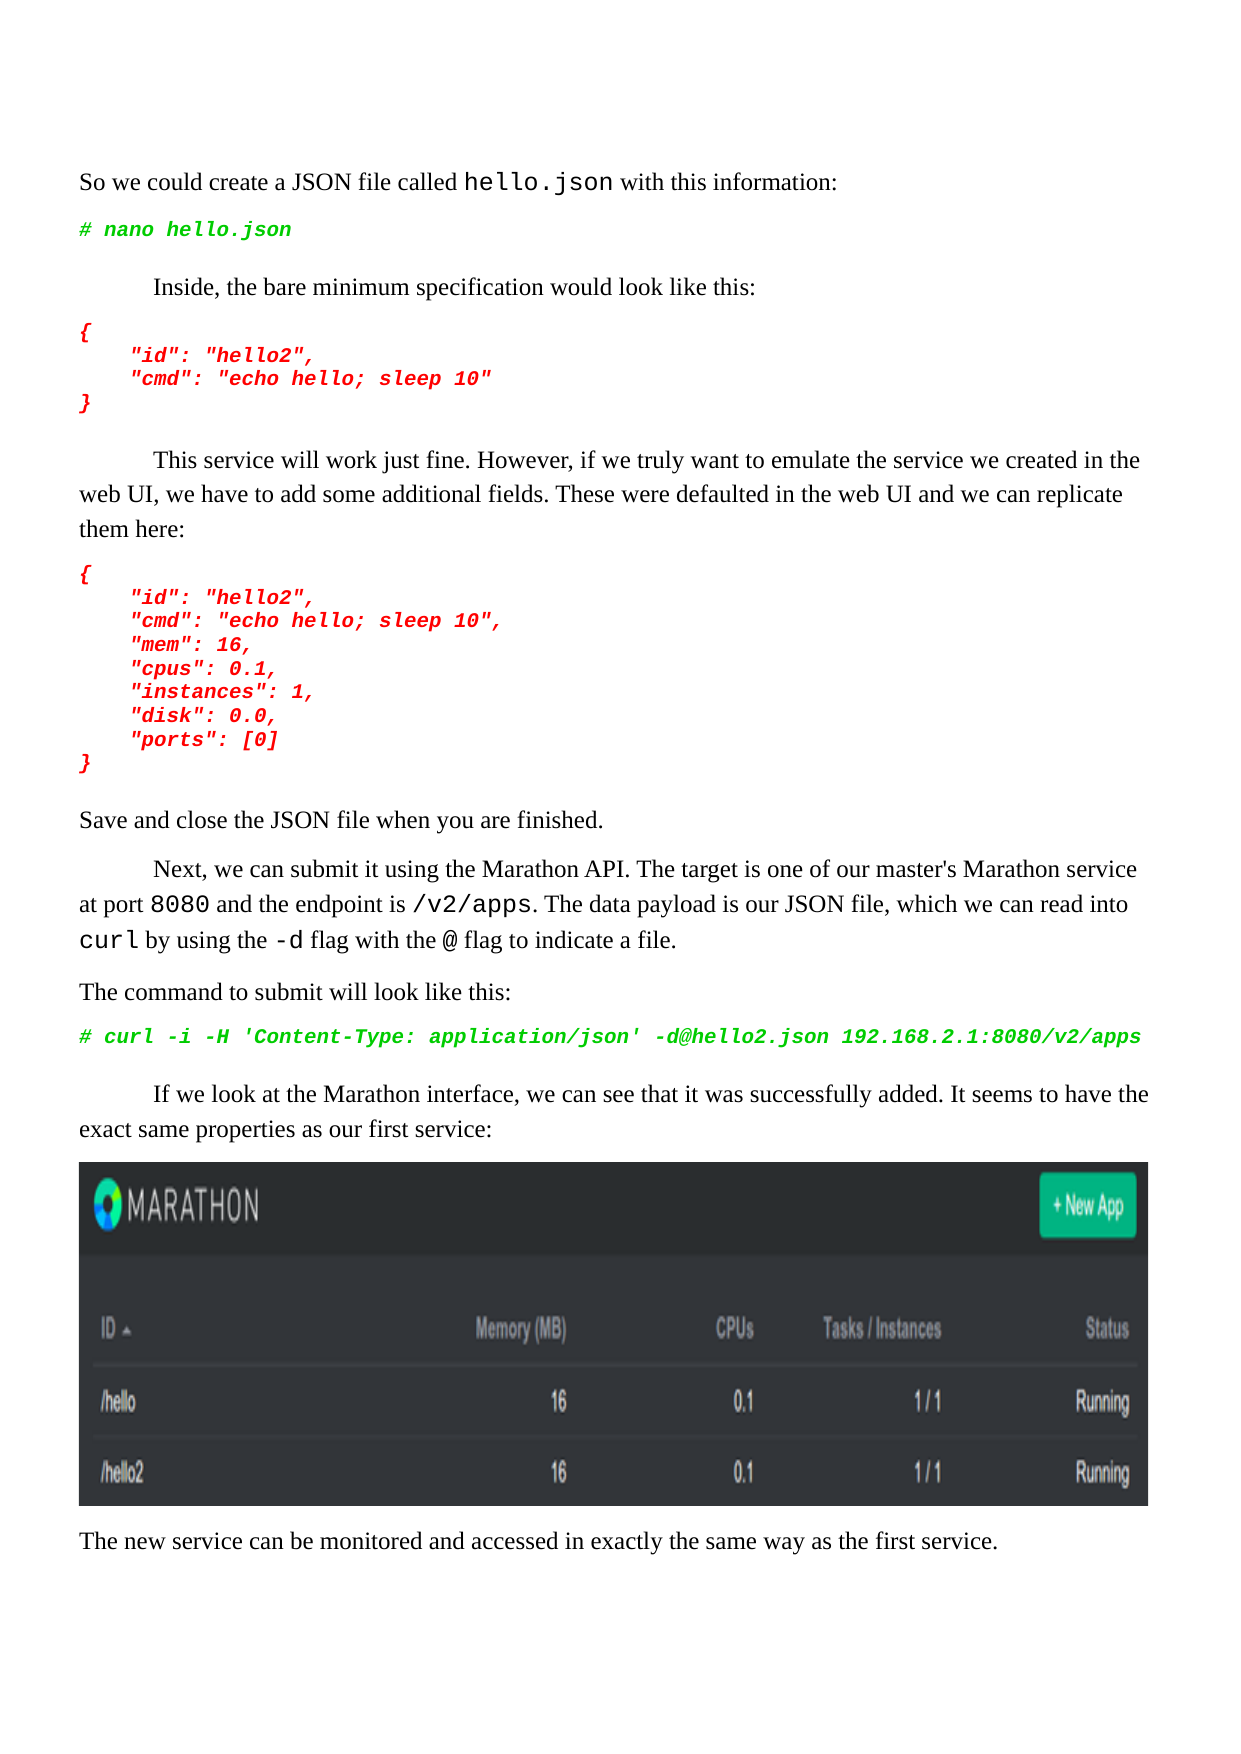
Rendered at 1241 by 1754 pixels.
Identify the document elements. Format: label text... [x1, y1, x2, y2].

text If we look at the Marathon interface, we can see that it was successfully added. It seems to have the exact same properties as our first service: [79, 1079, 1159, 1142]
text "disk": 0.0, [79, 705, 1159, 728]
text "cmd": "echo hello; sleep 10", [79, 610, 1159, 634]
picture [78, 1162, 1149, 1506]
text So we could create a JSON file called hello.json with this information: [79, 167, 1159, 198]
text "cmd": "echo hello; sleep 10" [79, 368, 1159, 392]
text } [79, 752, 1159, 776]
text Save and close the JSON file when you are finished. [79, 805, 1159, 834]
text { [79, 563, 1159, 587]
text Next, we can submit it using the Marathon API. The target is one of our master's Marathon service at port 8080 and the endpoint is /v2/apps. The data payload is our JSON file, which we can read into curl by using the -d flag with the @ flag to indicate a file. [79, 854, 1159, 956]
text "mem": 16, [79, 634, 1159, 658]
text # curl -i -H 'Content-Type: application/json' -d@hello2.json 192.168.2.1:8080/v2/apps [79, 1026, 1159, 1050]
text "cpus": 0.1, [79, 658, 1159, 681]
text The new service can be monitored and accessed in exactly the same way as the first service. [79, 1526, 1159, 1555]
text Inside, the bare minimum specification would look like this: [79, 272, 1159, 301]
text "ports": [0] [79, 728, 1159, 752]
text { [79, 321, 1159, 344]
text "instances": 1, [79, 681, 1159, 705]
text "id": "hello2", [79, 587, 1159, 610]
text } [79, 392, 1159, 416]
text # nano hello.json [79, 219, 1159, 242]
text This service will work just fine. However, if we truly want to emulate the service we created in the web UI, we have to add some additional fields. These were defaulted in the web UI and we can replicate them here: [79, 445, 1159, 543]
text The command to submit will look like this: [79, 977, 1159, 1006]
text "id": "hello2", [79, 344, 1159, 368]
